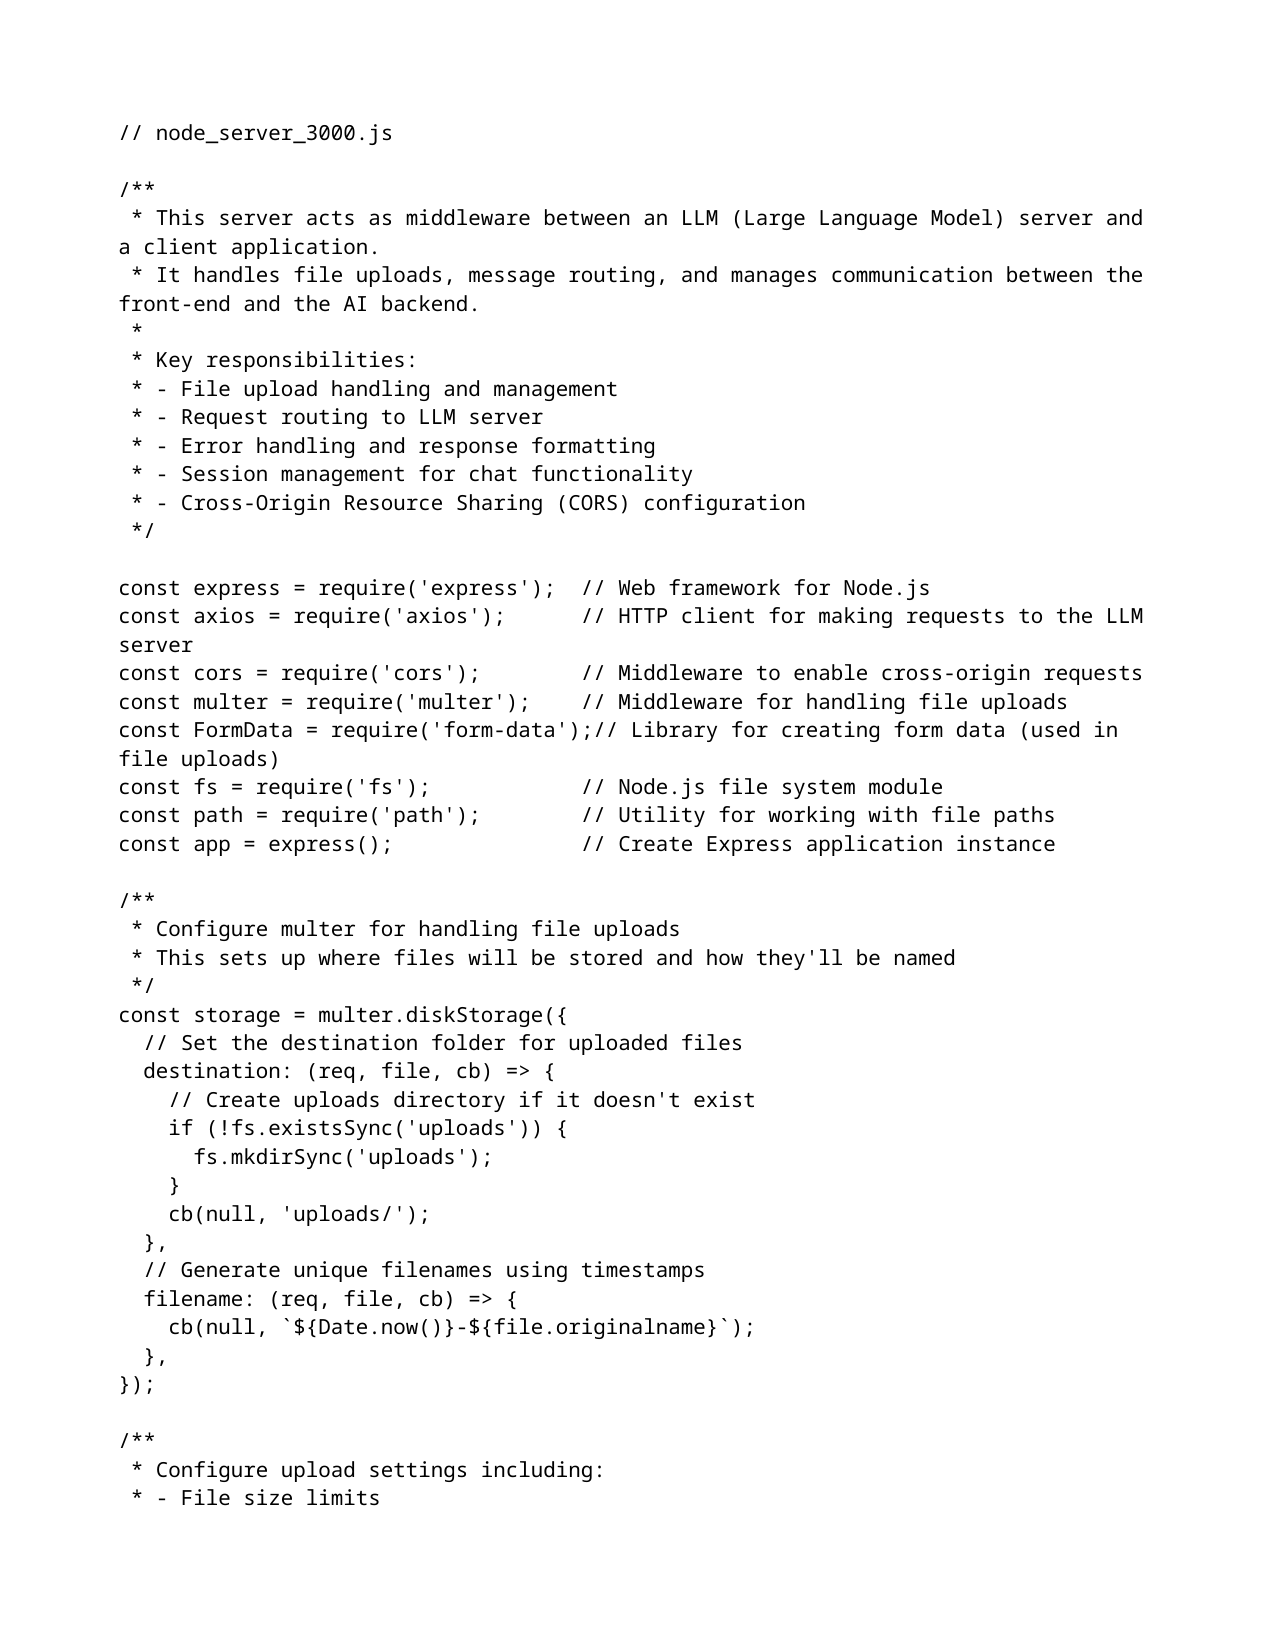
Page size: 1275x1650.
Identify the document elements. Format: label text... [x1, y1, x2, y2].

text // Create uploads directory if it doesn't exist [118, 1085, 1157, 1113]
text cb(null, 'uploads/'); [118, 1199, 1157, 1227]
text }, [118, 1341, 1157, 1369]
text /** [118, 175, 1157, 203]
text * This sets up where files will be stored and how they'll be named [118, 943, 1157, 971]
text * - Cross-Origin Resource Sharing (CORS) configuration [118, 488, 1157, 516]
text // Set the destination folder for uploaded files [118, 1028, 1157, 1057]
text const storage = multer.diskStorage({ [118, 1000, 1157, 1028]
text fs.mkdirSync('uploads'); [118, 1142, 1157, 1170]
text const express = require('express'); // Web framework for Node.js [118, 573, 1157, 602]
text * - Session management for chat functionality [118, 459, 1157, 488]
text /** [118, 886, 1157, 914]
text const cors = require('cors'); // Middleware to enable cross-origin requests [118, 658, 1157, 687]
text * - Error handling and response formatting [118, 431, 1157, 459]
text * [118, 317, 1157, 346]
text }); [118, 1369, 1157, 1398]
text * This server acts as middleware between an LLM (Large Language Model) server and a client application. [118, 203, 1157, 260]
text cb(null, `${Date.now()}-${file.originalname}`); [118, 1312, 1157, 1341]
text // node_server_3000.js [118, 118, 1157, 147]
text * It handles file uploads, message routing, and manages communication between the front-end and the AI backend. [118, 260, 1157, 317]
text if (!fs.existsSync('uploads')) { [118, 1113, 1157, 1142]
text filename: (req, file, cb) => { [118, 1284, 1157, 1312]
text * - Request routing to LLM server [118, 402, 1157, 431]
text destination: (req, file, cb) => { [118, 1057, 1157, 1085]
text } [118, 1170, 1157, 1199]
text */ [118, 971, 1157, 1000]
text * Configure upload settings including: [118, 1455, 1157, 1483]
text * - File size limits [118, 1483, 1157, 1512]
text const fs = require('fs'); // Node.js file system module [118, 772, 1157, 801]
text /** [118, 1426, 1157, 1455]
text * - File upload handling and management [118, 374, 1157, 402]
text const path = require('path'); // Utility for working with file paths [118, 801, 1157, 829]
text }, [118, 1227, 1157, 1256]
text const app = express(); // Create Express application instance [118, 829, 1157, 857]
text * Configure multer for handling file uploads [118, 914, 1157, 943]
text * Key responsibilities: [118, 346, 1157, 374]
text const multer = require('multer'); // Middleware for handling file uploads [118, 687, 1157, 715]
text const axios = require('axios'); // HTTP client for making requests to the LLM server [118, 602, 1157, 658]
text */ [118, 516, 1157, 545]
text // Generate unique filenames using timestamps [118, 1256, 1157, 1284]
text const FormData = require('form-data');// Library for creating form data (used in file uploads) [118, 715, 1157, 772]
